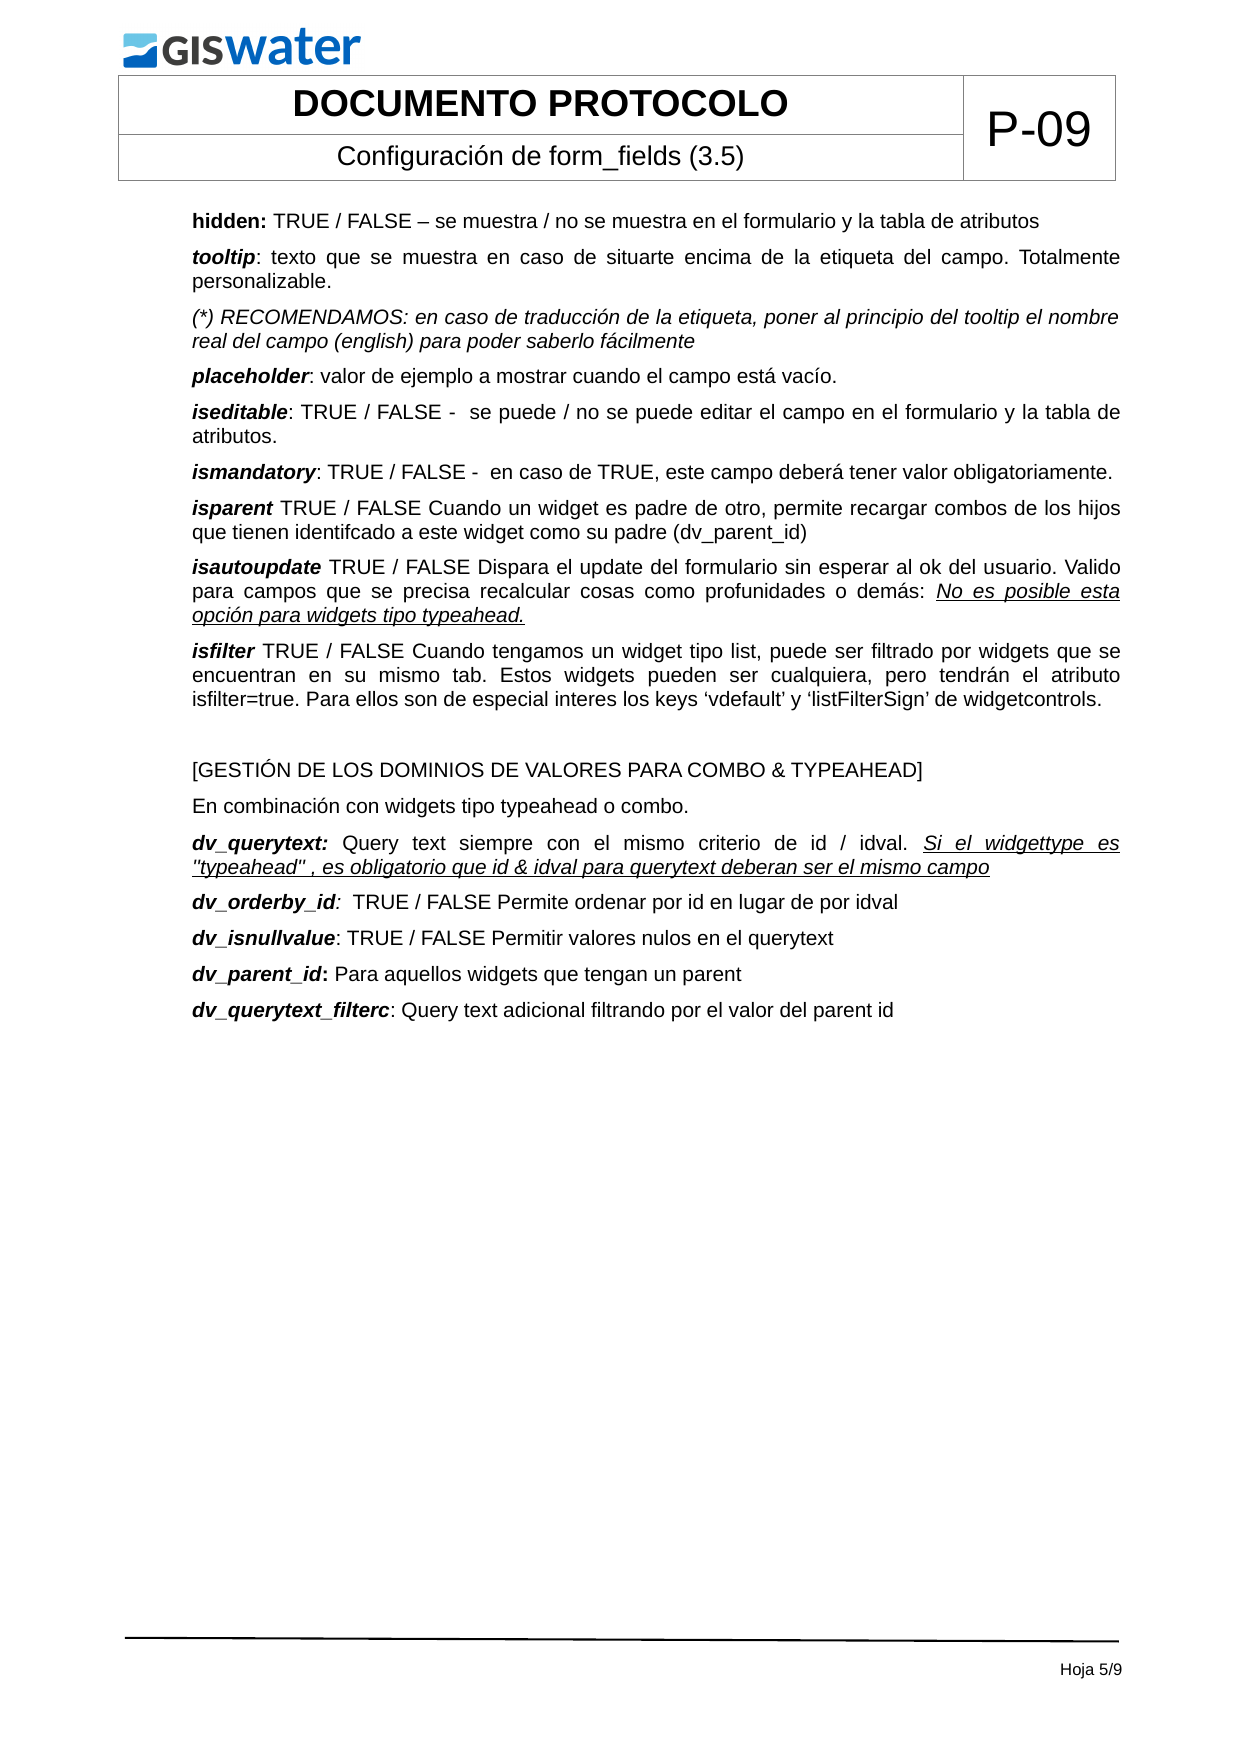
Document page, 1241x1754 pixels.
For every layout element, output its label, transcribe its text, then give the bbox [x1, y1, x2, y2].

list isfilter TRUE / FALSE Cuando tengamos un widget tipo list, puede ser filtrado por widgets que se encuentran en su mismo tab. Estos widgets pueden ser cualquiera, pero tendrán el atributo isfilter=true. Para ellos son de especial interes los keys ‘vdefault’ y ‘listFilterSign’ de widgetcontrols. [192, 639, 1122, 711]
list (*) RECOMENDAMOS: en caso de traducción de la etiqueta, poner al principio del tooltip el nombre real del campo (english) para poder saberlo fácilmente [192, 305, 1122, 353]
picture [119, 23, 365, 72]
list hidden: TRUE / FALSE – se muestra / no se muestra en el formulario y la tabla de atributos [192, 209, 1122, 233]
list dv_querytext_filterc: Query text adicional filtrando por el valor del parent id [192, 997, 1122, 1021]
list isparent TRUE / FALSE Cuando un widget es padre de otro, permite recargar combos de los hijos que tienen identifcado a este widget como su padre (dv_parent_id) [192, 496, 1122, 543]
list dv_parent_id: Para aquellos widgets que tengan un parent [192, 962, 1122, 986]
list tooltip: texto que se muestra en caso de situarte encima de la etiqueta del campo. Totalmente personalizable. [192, 245, 1122, 293]
list dv_isnullvalue: TRUE / FALSE Permitir valores nulos en el querytext [192, 926, 1122, 950]
list placeholder: valor de ejemplo a mostrar cuando el campo está vacío. [192, 364, 1122, 388]
list iseditable: TRUE / FALSE - se puede / no se puede editar el campo en el formulario y la tabla de atributos. [192, 400, 1122, 448]
list dv_orderby_id: TRUE / FALSE Permite ordenar por id en lugar de por idval [192, 890, 1122, 914]
list En combinación con widgets tipo typeahead o combo. [192, 794, 1122, 818]
list dv_querytext: Query text siempre con el mismo criterio de id / idval. Si el widgettype es ''typeahead'' , es obligatorio que id & idval para querytext deberan ser el mismo campo [192, 831, 1122, 878]
list isautoupdate TRUE / FALSE Dispara el update del formulario sin esperar al ok del usuario. Valido para campos que se precisa recalcular cosas como profunidades o demás: No es posible esta opción para widgets tipo typeahead. [192, 555, 1122, 627]
list ismandatory: TRUE / FALSE - en caso de TRUE, este campo deberá tener valor obligatoriamente. [192, 460, 1122, 484]
list [GESTIÓN DE LOS DOMINIOS DE VALORES PARA COMBO & TYPEAHEAD] [192, 758, 1122, 782]
